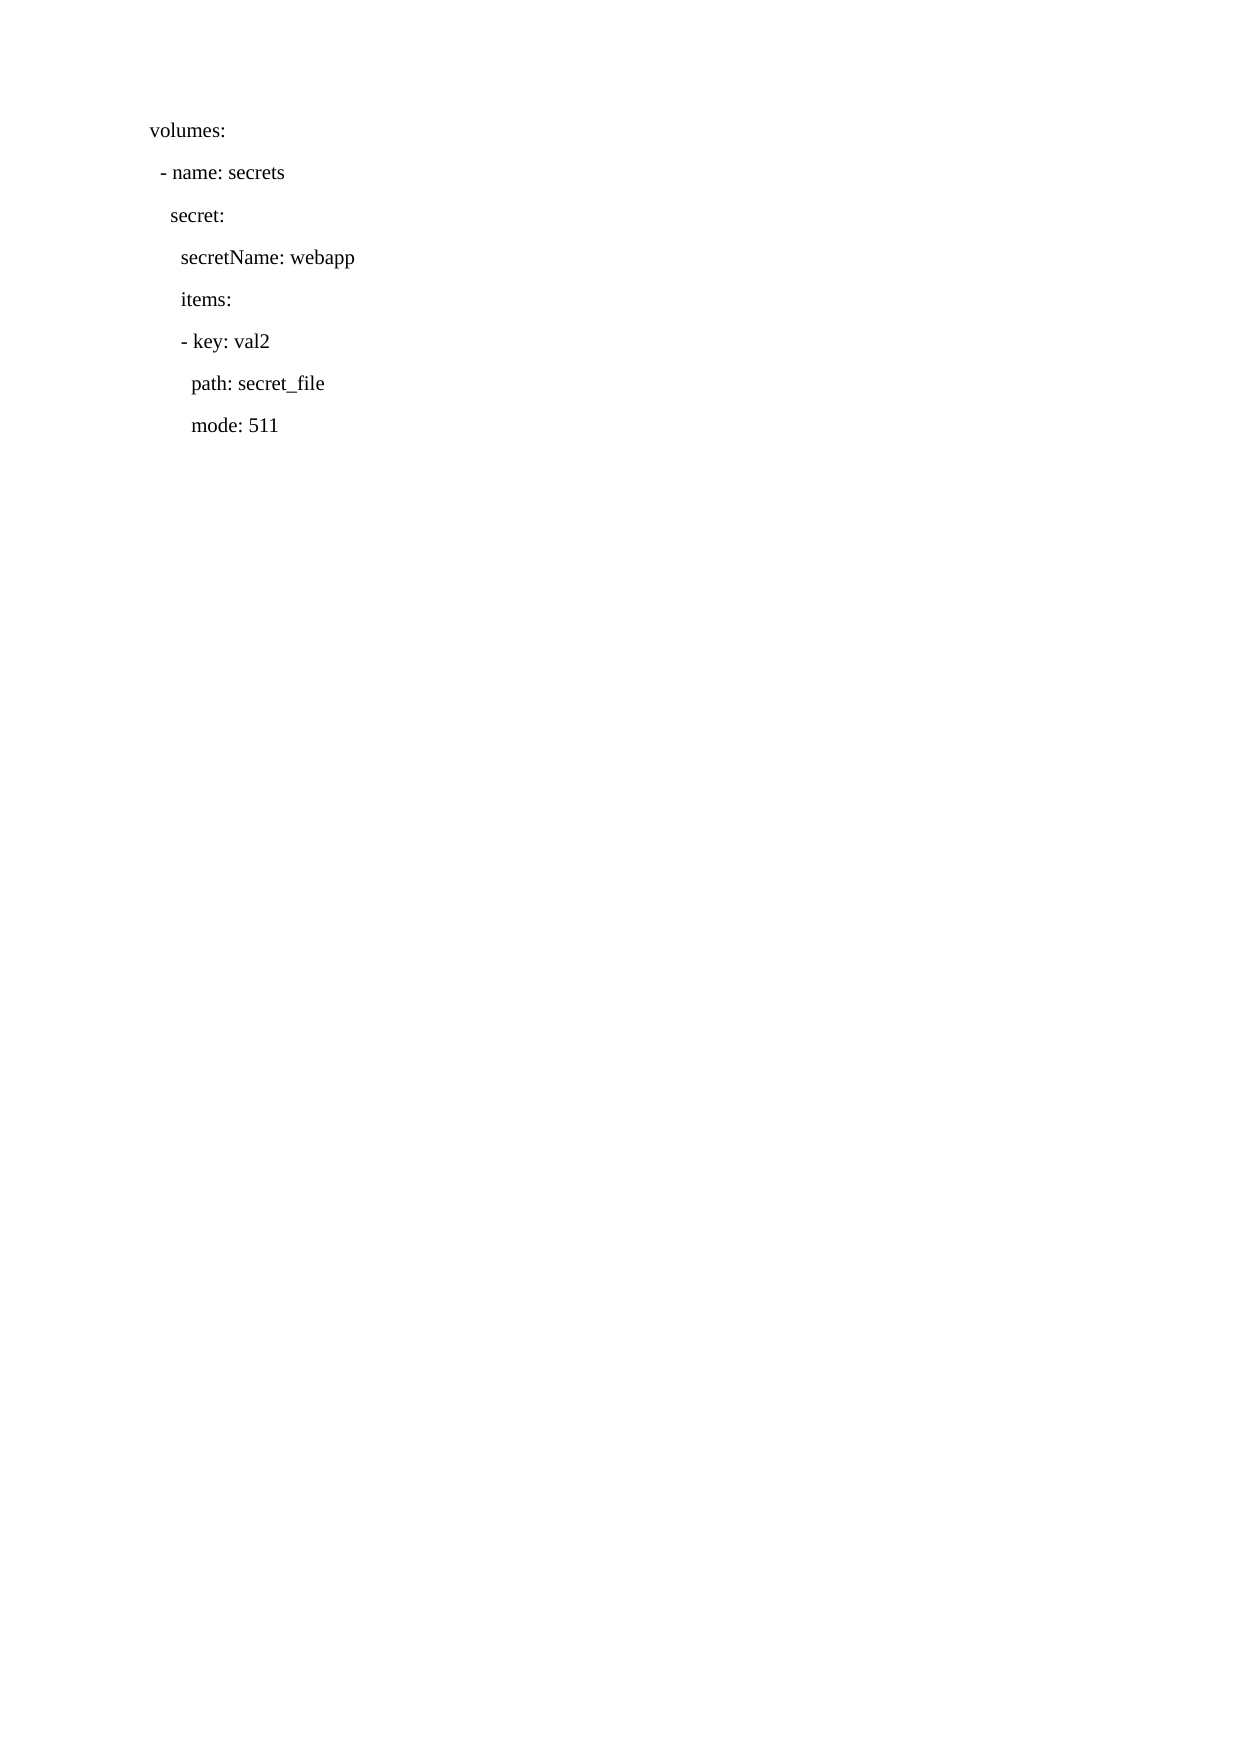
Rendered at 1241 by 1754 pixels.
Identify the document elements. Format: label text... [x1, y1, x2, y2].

text - name: secrets [118, 160, 1122, 184]
text path: secret_file [118, 371, 1122, 395]
text secretName: webapp [118, 245, 1122, 269]
text mode: 511 [118, 413, 1122, 437]
text items: [118, 287, 1122, 311]
text secret: [118, 202, 1122, 227]
text volumes: [118, 118, 1122, 142]
text - key: val2 [118, 329, 1122, 353]
